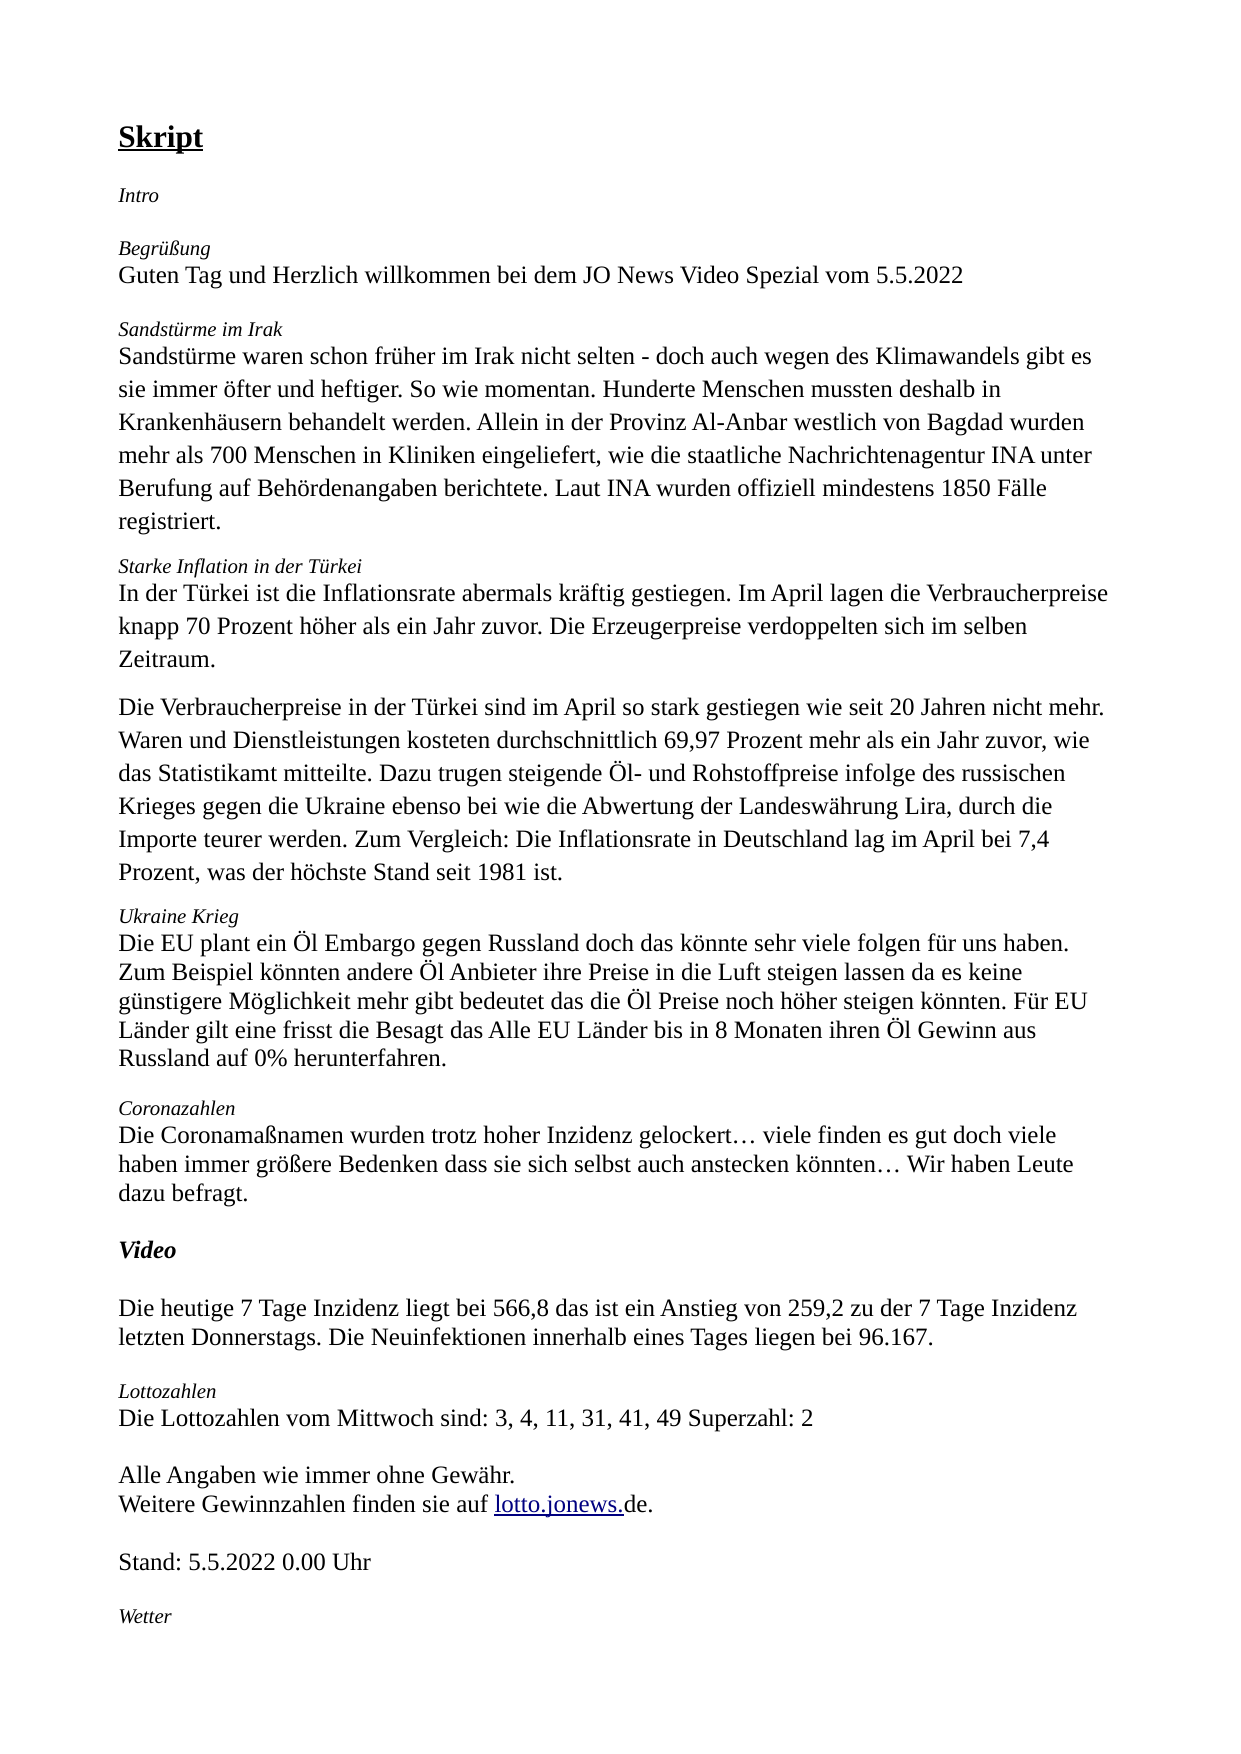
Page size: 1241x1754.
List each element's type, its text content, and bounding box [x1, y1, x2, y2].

text Starke Inflation in der Türkei [118, 554, 1122, 578]
text Lottozahlen [118, 1379, 1122, 1403]
text Die Verbraucherpreise in der Türkei sind im April so stark gestiegen wie seit 20 Jahren nicht mehr. Waren und Dienstleistungen kosteten durchschnittlich 69,97 Prozent mehr als ein Jahr zuvor, wie das Statistikamt mitteilte. Dazu trugen steigende Öl- und Rohstoffpreise infolge des russischen Krieges gegen die Ukraine ebenso bei wie die Abwertung der Landeswährung Lira, durch die Importe teurer werden. Zum Vergleich: Die Inflationsrate in Deutschland lag im April bei 7,4 Prozent, was der höchste Stand seit 1981 ist. [118, 692, 1122, 886]
text Sandstürme waren schon früher im Irak nicht selten - doch auch wegen des Klimawandels gibt es sie immer öfter und heftiger. So wie momentan. Hunderte Menschen mussten deshalb in Krankenhäusern behandelt werden. Allein in der Provinz Al-Anbar westlich von Bagdad wurden mehr als 700 Menschen in Kliniken eingeliefert, wie die staatliche Nachrichtenagentur INA unter Berufung auf Behördenangaben berichtete. Laut INA wurden offiziell mindestens 1850 Fälle registriert. [118, 341, 1122, 535]
text Skript [118, 118, 1122, 154]
text Begrüßung [118, 236, 1122, 260]
text Weitere Gewinnzahlen finden sie auf lotto.jonews.de. [118, 1489, 1122, 1518]
text Stand: 5.5.2022 0.00 Uhr [118, 1547, 1122, 1576]
text Video [118, 1235, 1122, 1264]
text Die heutige 7 Tage Inzidenz liegt bei 566,8 das ist ein Anstieg von 259,2 zu der 7 Tage Inzidenz letzten Donnerstags. Die Neuinfektionen innerhalb eines Tages liegen bei 96.167. [118, 1293, 1122, 1350]
text Ukraine Krieg [118, 904, 1122, 928]
text In der Türkei ist die Inflationsrate abermals kräftig gestiegen. Im April lagen die Verbraucherpreise knapp 70 Prozent höher als ein Jahr zuvor. Die Erzeugerpreise verdoppelten sich im selben Zeitraum. [118, 578, 1122, 673]
text Guten Tag und Herzlich willkommen bei dem JO News Video Spezial vom 5.5.2022 [118, 260, 1122, 288]
text Wetter [118, 1604, 1122, 1628]
text Die Coronamaßnamen wurden trotz hoher Inzidenz gelockert… viele finden es gut doch viele haben immer größere Bedenken dass sie sich selbst auch anstecken könnten… Wir haben Leute dazu befragt. [118, 1120, 1122, 1207]
text Die Lottozahlen vom Mittwoch sind: 3, 4, 11, 31, 41, 49 Superzahl: 2 [118, 1403, 1122, 1432]
text Die EU plant ein Öl Embargo gegen Russland doch das könnte sehr viele folgen für uns haben. Zum Beispiel könnten andere Öl Anbieter ihre Preise in die Luft steigen lassen da es keine günstigere Möglichkeit mehr gibt bedeutet das die Öl Preise noch höher steigen könnten. Für EU Länder gilt eine frisst die Besagt das Alle EU Länder bis in 8 Monaten ihren Öl Gewinn aus Russland auf 0% herunterfahren. [118, 928, 1122, 1072]
text Intro [118, 183, 1122, 207]
text Sandstürme im Irak [118, 317, 1122, 341]
text Coronazahlen [118, 1096, 1122, 1120]
text Alle Angaben wie immer ohne Gewähr. [118, 1461, 1122, 1489]
